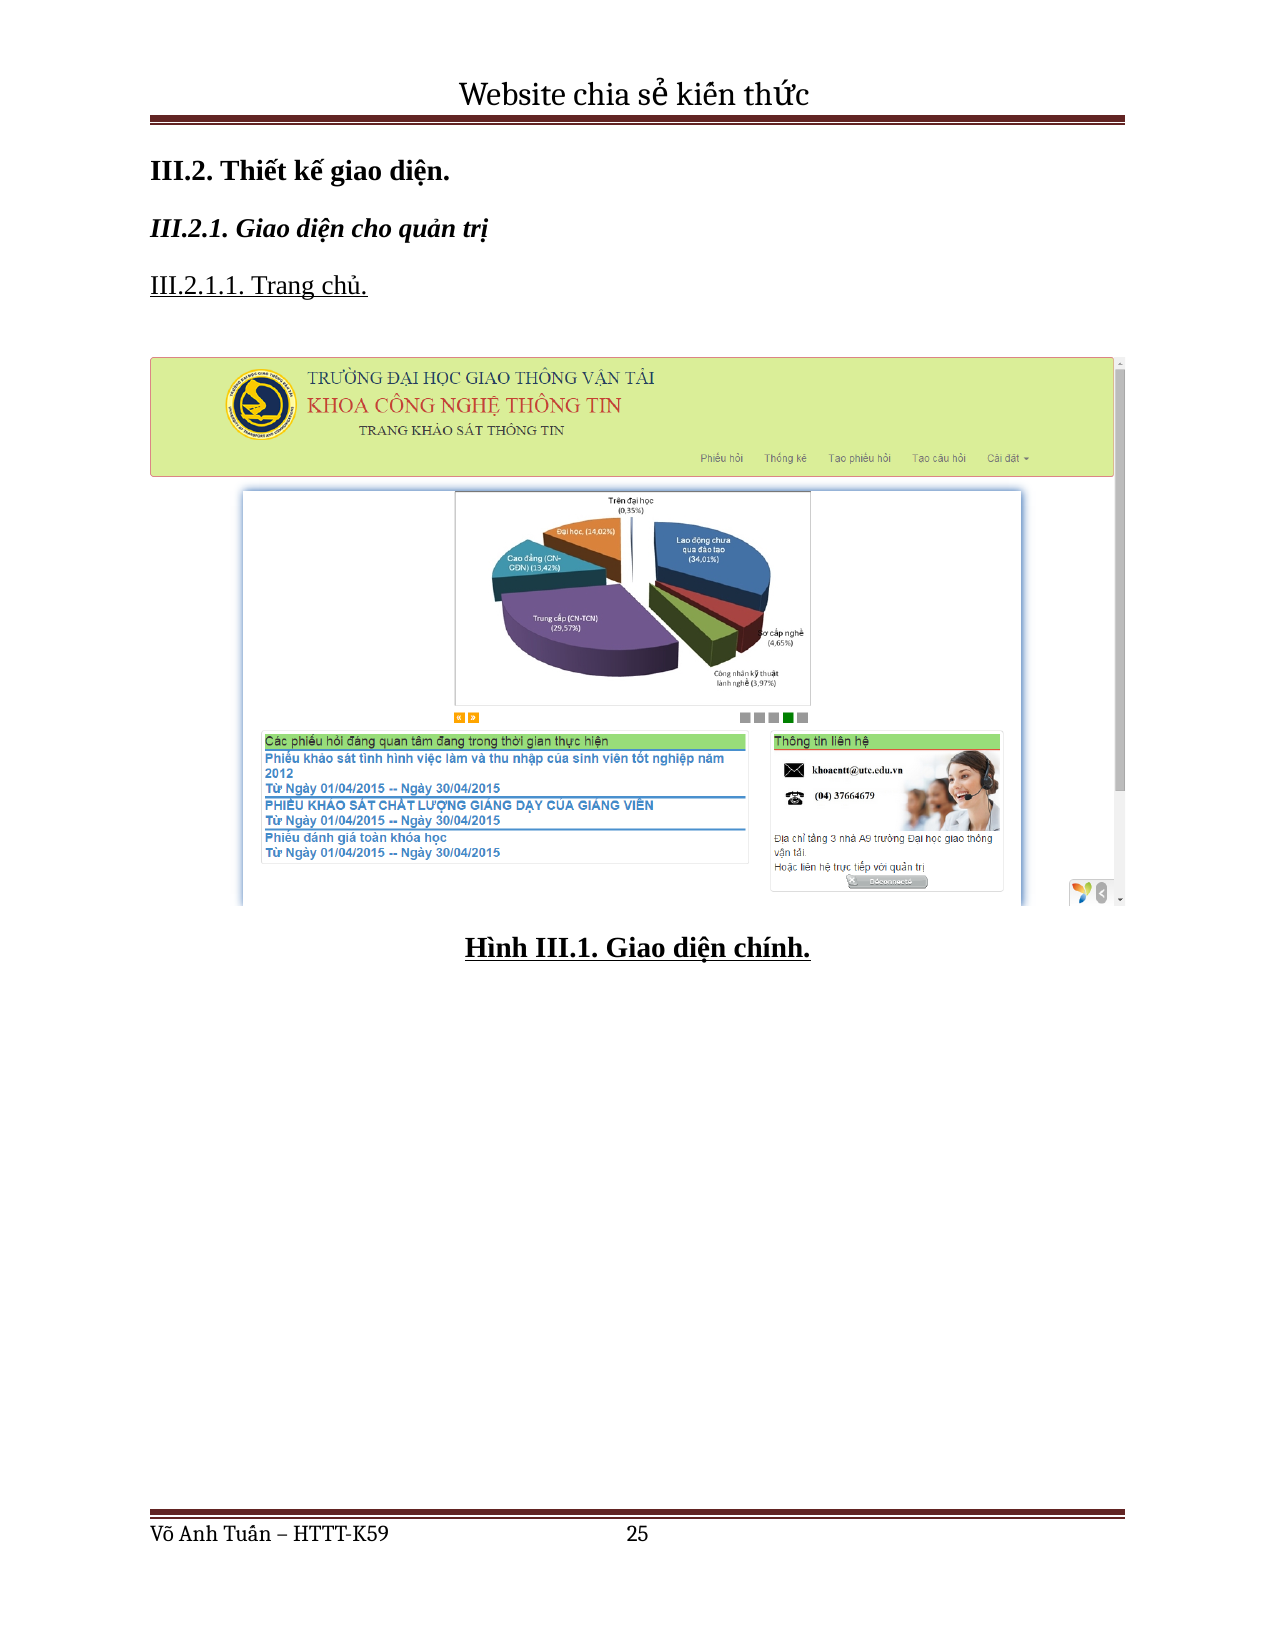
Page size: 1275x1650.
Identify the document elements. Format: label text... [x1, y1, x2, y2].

subtitle III.2.1. Giao diện cho quản trị [150, 212, 1125, 243]
text Hình III.1. Giao diện chính. [150, 931, 1125, 964]
subtitle III.2. Thiết kế giao diện. [150, 153, 1125, 186]
subtitle III.2.1.1. Trang chủ. [150, 269, 1125, 300]
picture [150, 357, 1125, 906]
